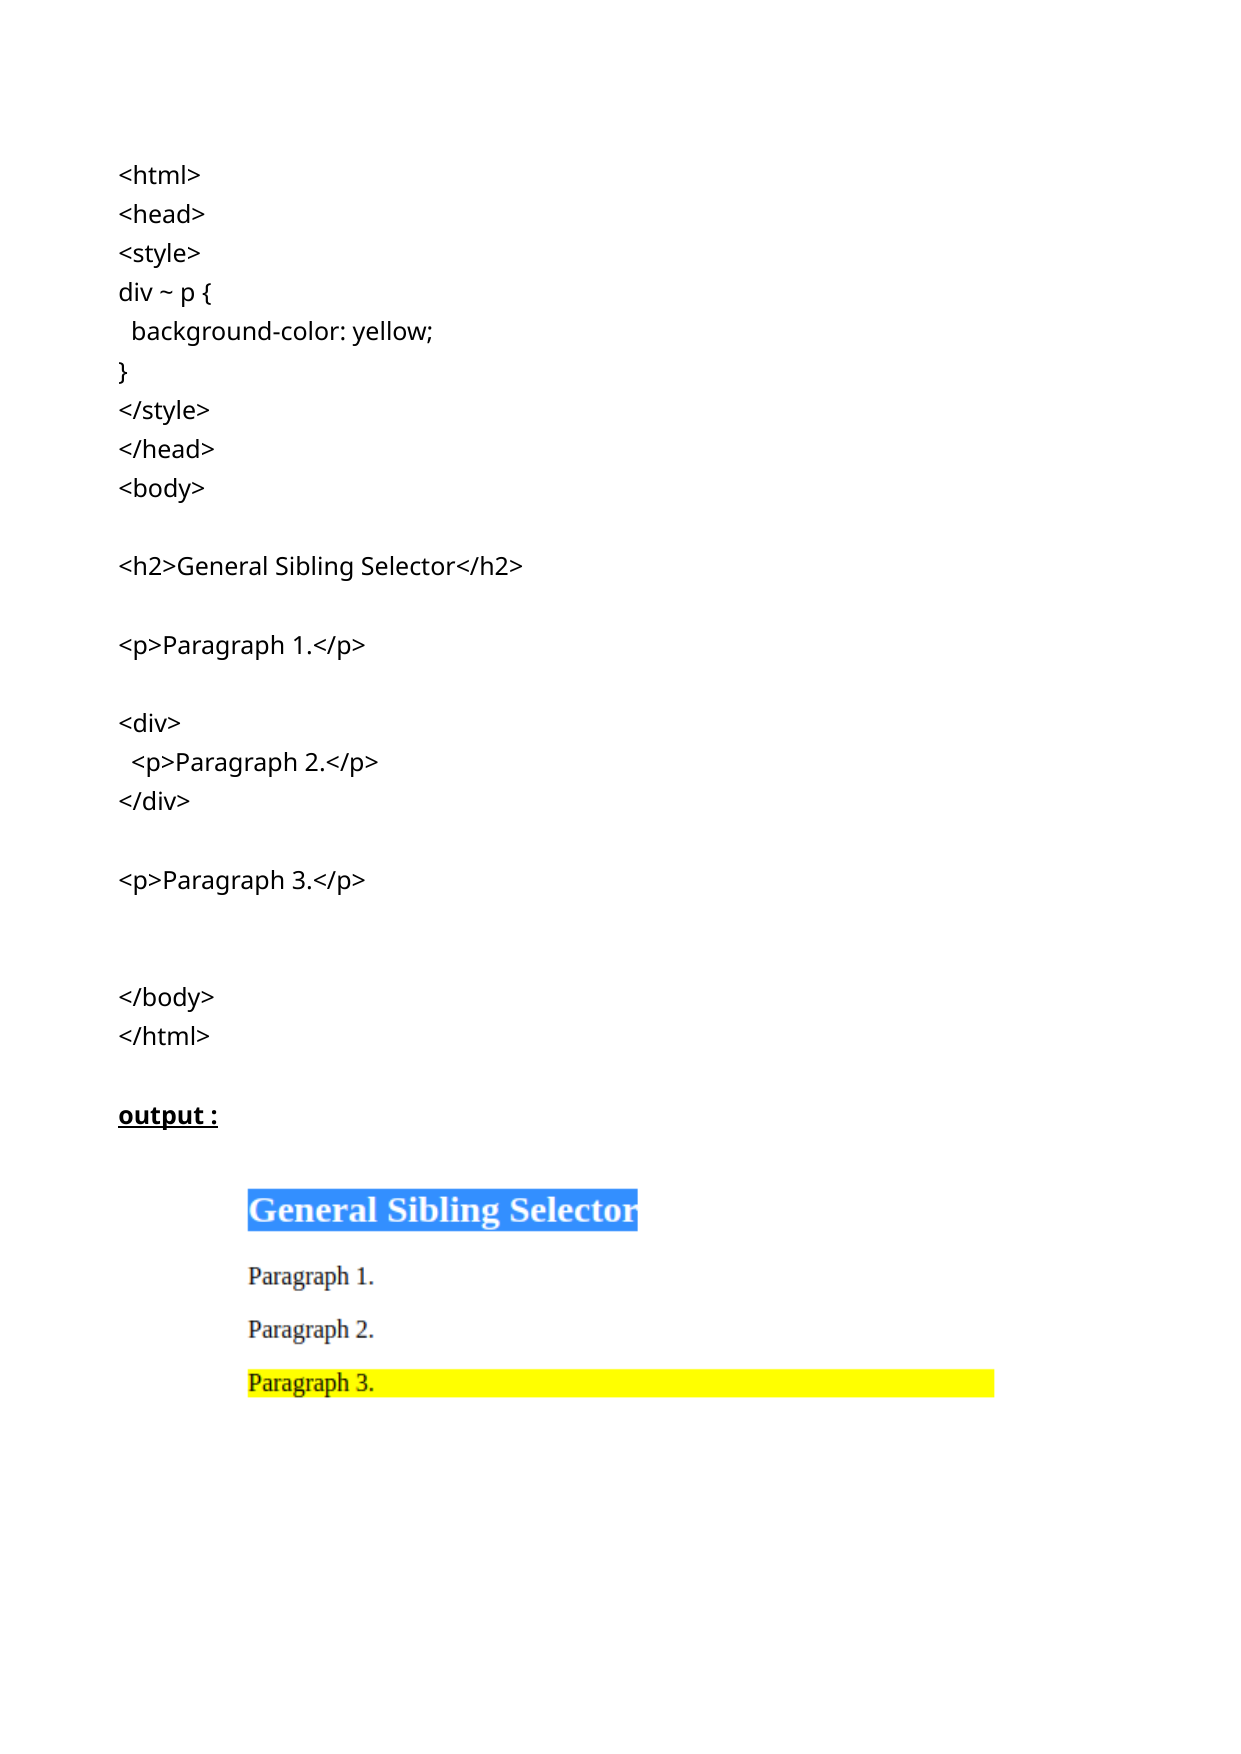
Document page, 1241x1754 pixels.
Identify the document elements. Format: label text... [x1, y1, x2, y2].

text div ~ p { [118, 275, 1122, 309]
text output : [118, 1097, 1122, 1131]
text <p>Paragraph 3.</p> [118, 862, 1122, 896]
text <p>Paragraph 1.</p> [118, 627, 1122, 661]
text <head> [118, 196, 1122, 231]
text <style> [118, 236, 1122, 270]
text <body> [118, 471, 1122, 505]
text </body> [118, 980, 1122, 1014]
text background-color: yellow; [118, 314, 1122, 348]
text </style> [118, 392, 1122, 426]
text } [118, 353, 1122, 387]
text <h2>General Sibling Selector</h2> [118, 549, 1122, 583]
text </html> [118, 1019, 1122, 1053]
text <p>Paragraph 2.</p> [118, 745, 1122, 779]
text </head> [118, 431, 1122, 466]
text <html> [118, 157, 1122, 191]
text </div> [118, 784, 1122, 818]
picture [246, 1175, 995, 1487]
text <div> [118, 706, 1122, 740]
